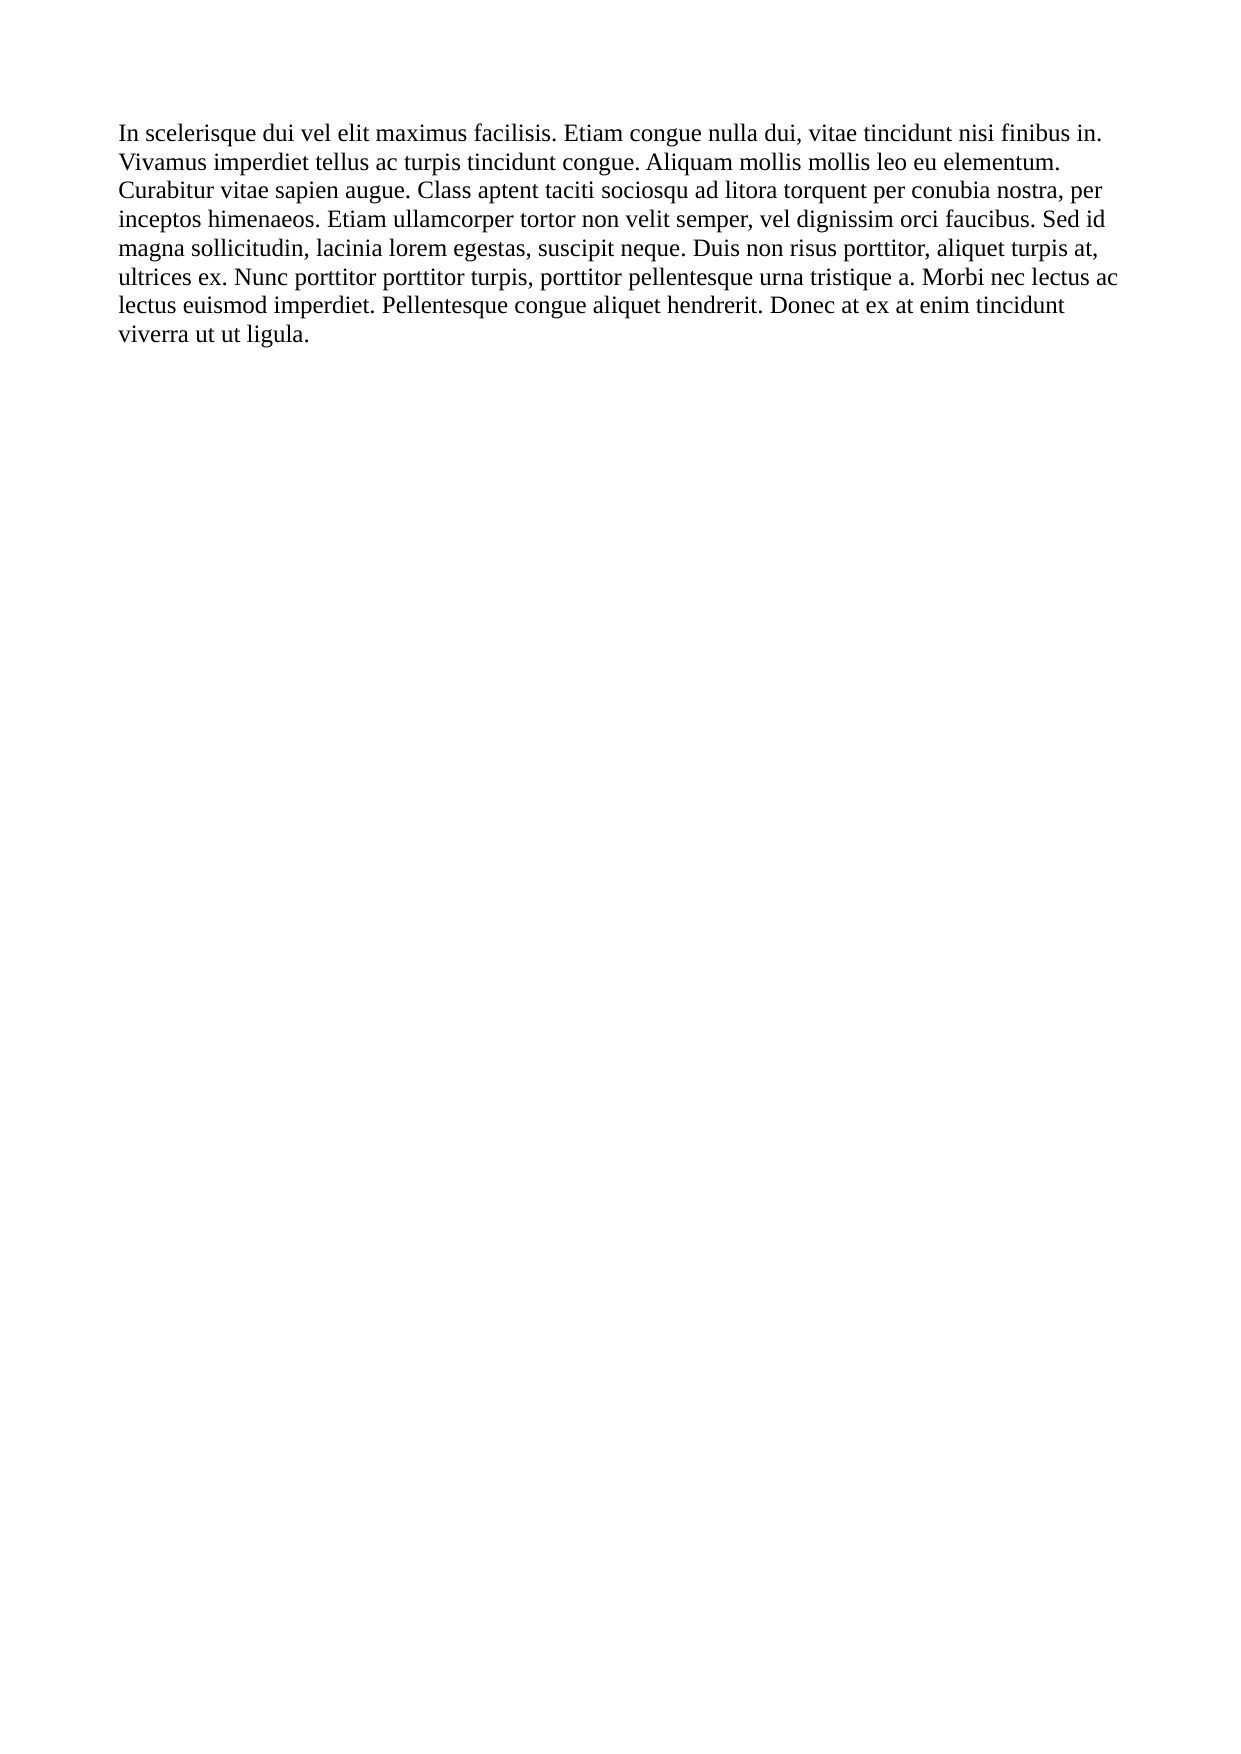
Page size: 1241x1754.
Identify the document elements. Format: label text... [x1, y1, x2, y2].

text In scelerisque dui vel elit maximus facilisis. Etiam congue nulla dui, vitae tincidunt nisi finibus in. Vivamus imperdiet tellus ac turpis tincidunt congue. Aliquam mollis mollis leo eu elementum. Curabitur vitae sapien augue. Class aptent taciti sociosqu ad litora torquent per conubia nostra, per inceptos himenaeos. Etiam ullamcorper tortor non velit semper, vel dignissim orci faucibus. Sed id magna sollicitudin, lacinia lorem egestas, suscipit neque. Duis non risus porttitor, aliquet turpis at, ultrices ex. Nunc porttitor porttitor turpis, porttitor pellentesque urna tristique a. Morbi nec lectus ac lectus euismod imperdiet. Pellentesque congue aliquet hendrerit. Donec at ex at enim tincidunt viverra ut ut ligula. [118, 118, 1122, 348]
